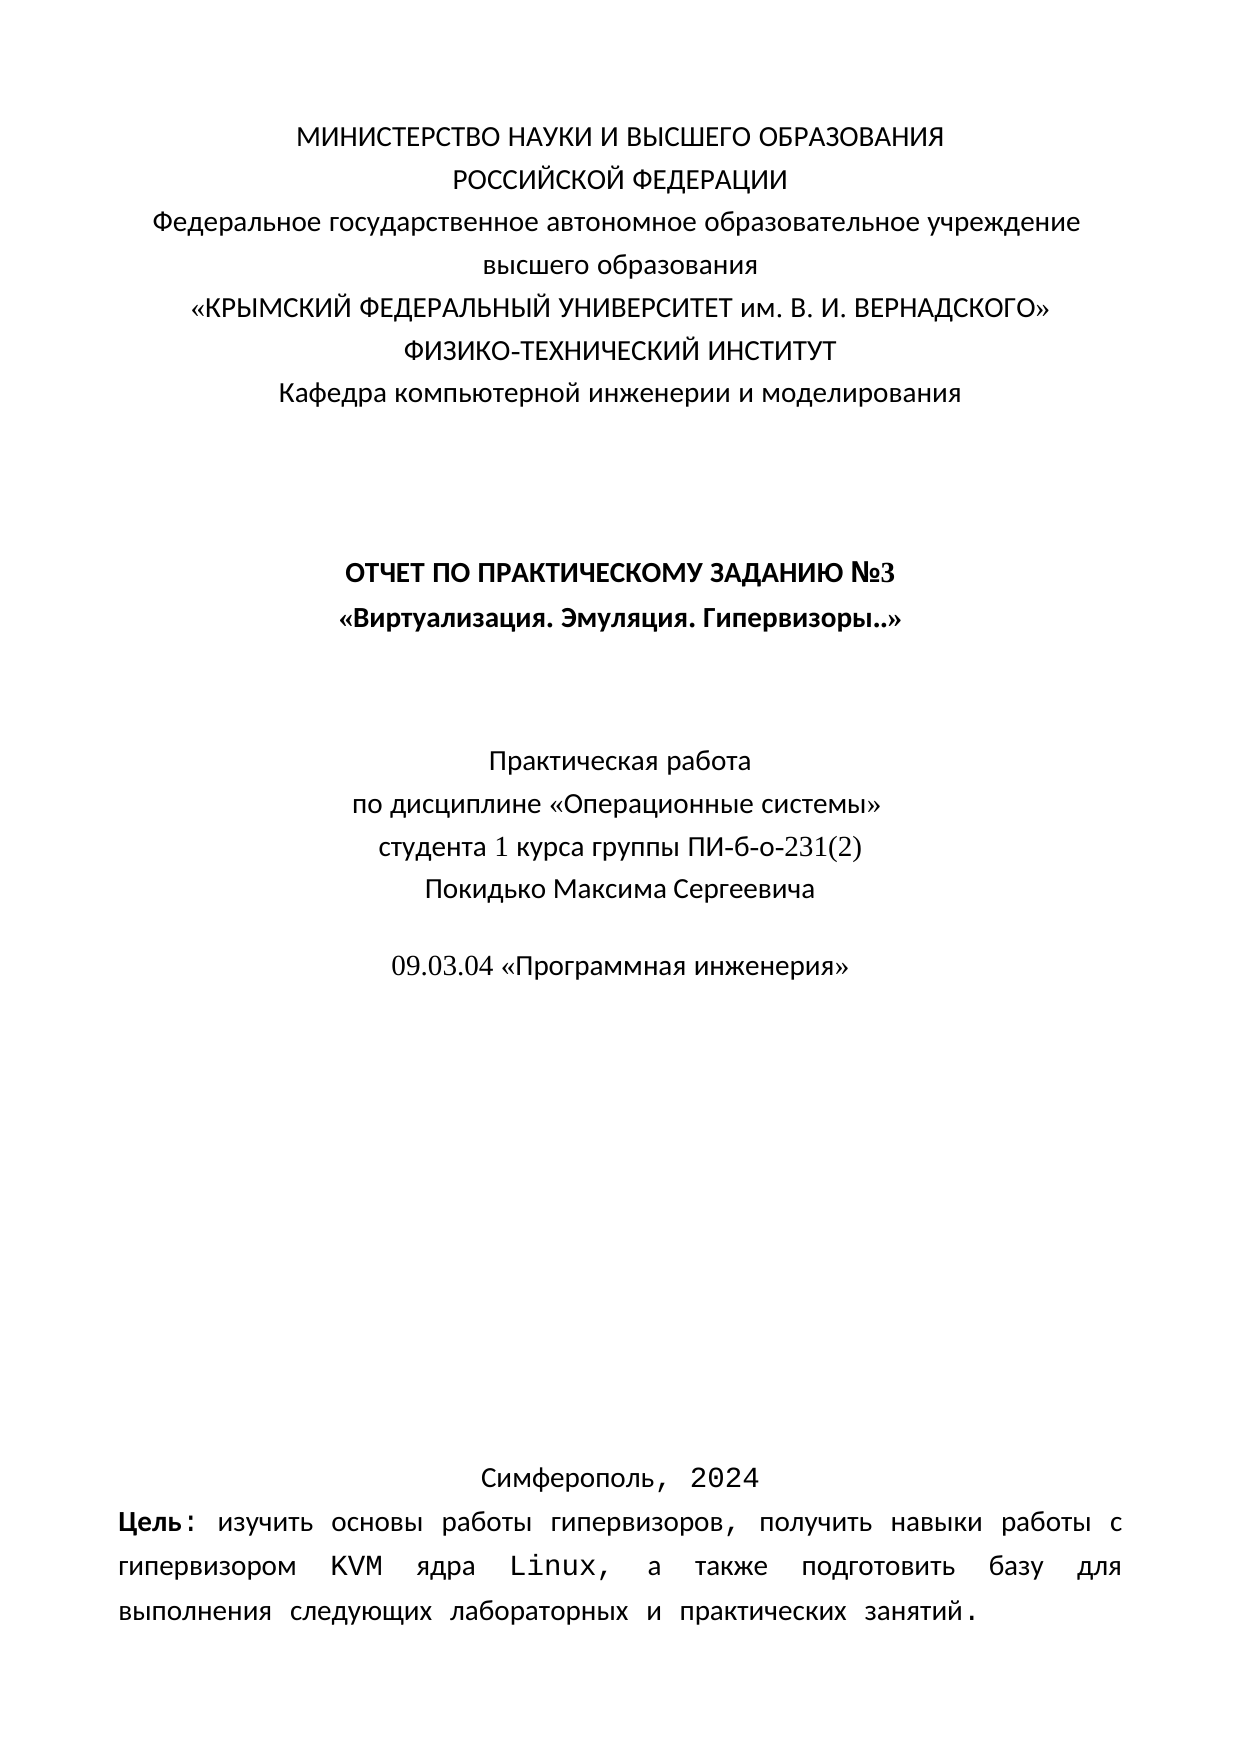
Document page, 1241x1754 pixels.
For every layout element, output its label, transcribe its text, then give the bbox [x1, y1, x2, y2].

text ОТЧЕТ ПО ПРАКТИЧЕСКОМУ ЗАДАНИЮ №3 [118, 551, 1122, 591]
text Федеральное государственное автономное образовательное учреждение высшего образования [118, 203, 1122, 282]
text Практическая работа [118, 742, 1122, 778]
text Цель: изучить основы работы гипервизоров, получить навыки работы с гипервизором KVM ядра Linux, а также подготовить базу для выполнения следующих лабораторных и практических занятий. [118, 1503, 1122, 1629]
text студента 1 курса группы ПИ-б-о-231(2) [118, 828, 1122, 863]
text «КРЫМСКИЙ ФЕДЕРАЛЬНЫЙ УНИВЕРСИТЕТ им. В. И. ВЕРНАДСКОГО» [118, 289, 1122, 324]
text 09.03.04 «Программная инженерия» [118, 947, 1122, 982]
text ФИЗИКО-ТЕХНИЧЕСКИЙ ИНСТИТУТ [118, 332, 1122, 367]
text «Виртуализация. Эмуляция. Гипервизоры..» [118, 599, 1122, 634]
text по дисциплине «Операционные системы» [118, 785, 1122, 821]
text Кафедра компьютерной инженерии и моделирования [118, 374, 1122, 410]
text МИНИСТЕРСТВО НАУКИ И ВЫСШЕГО ОБРАЗОВАНИЯ РОССИЙСКОЙ ФЕДЕРАЦИИ [118, 118, 1122, 196]
text Покидько Максима Сергеевича [118, 870, 1122, 906]
text Симферополь, 2024 [118, 1459, 1122, 1496]
